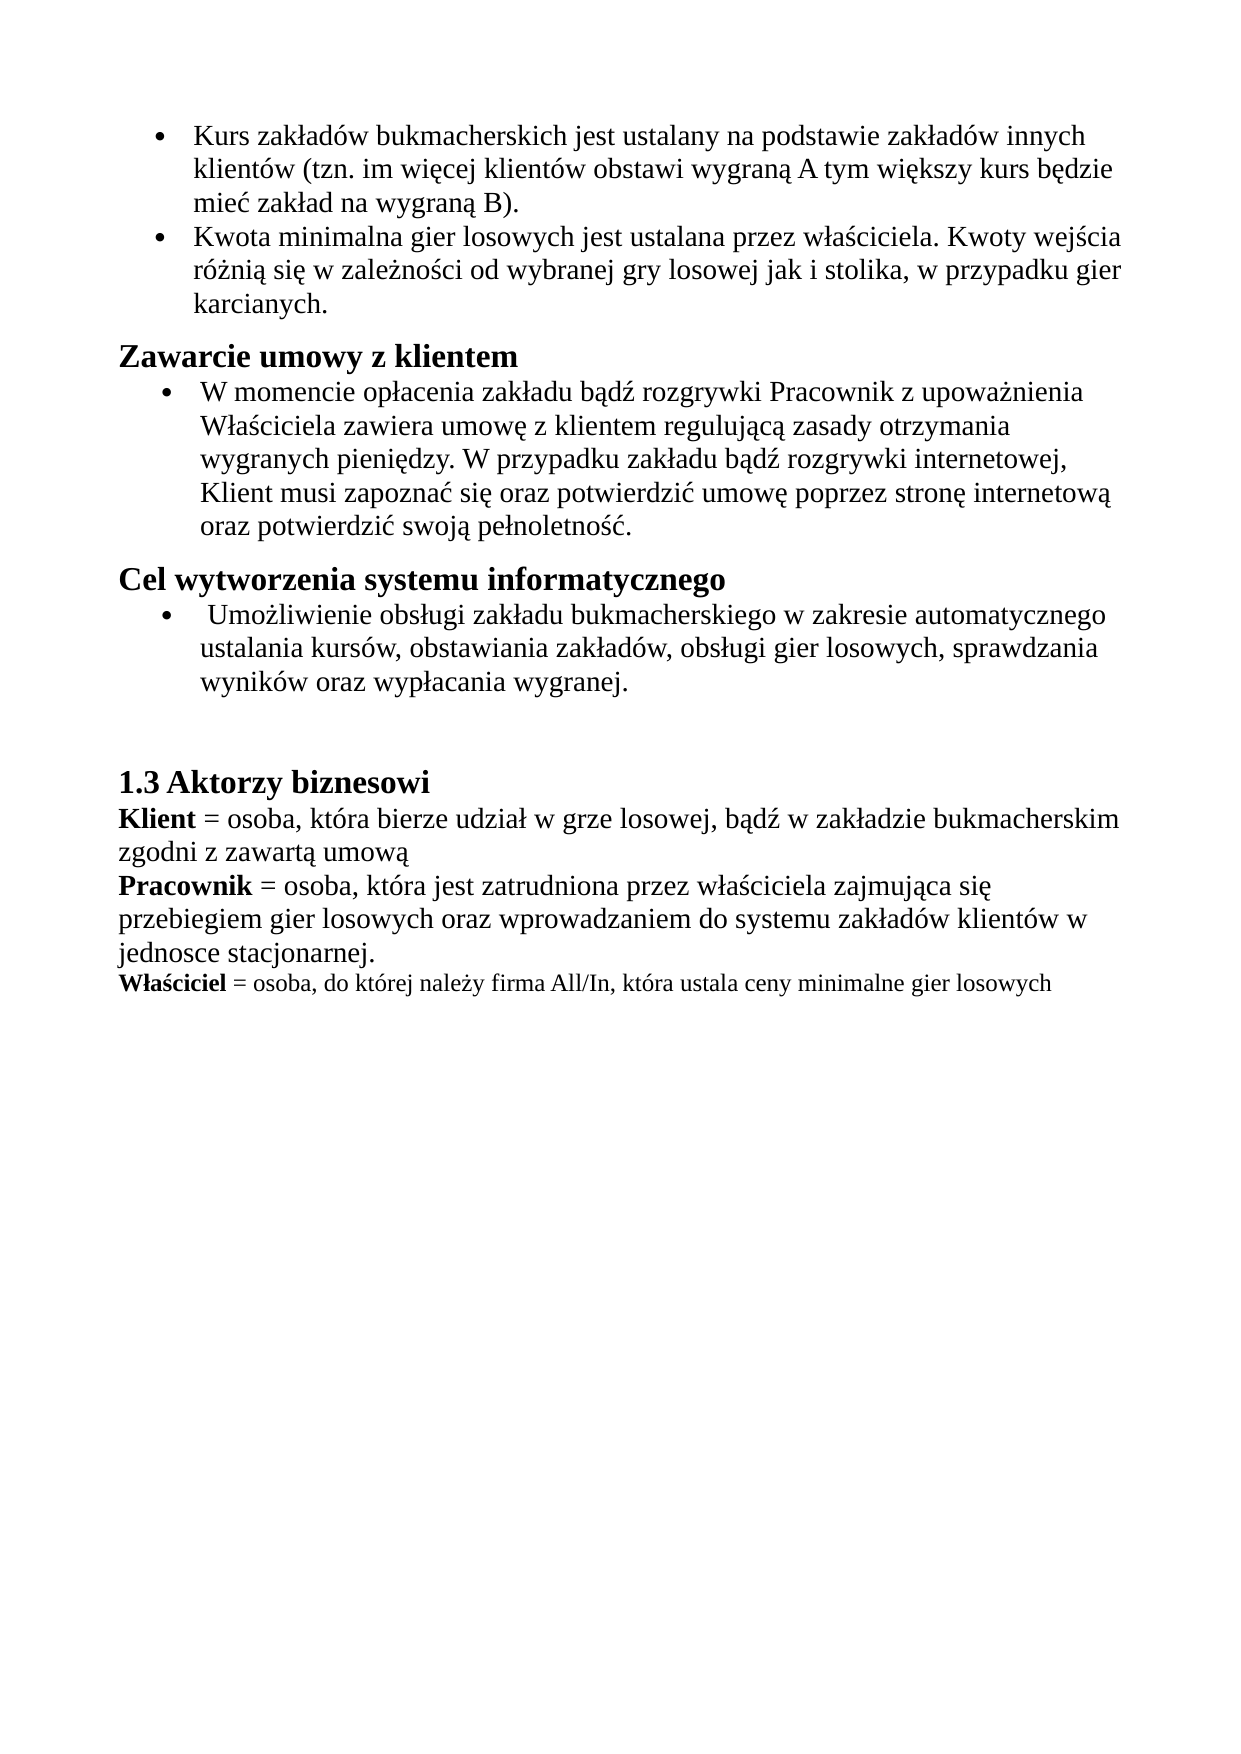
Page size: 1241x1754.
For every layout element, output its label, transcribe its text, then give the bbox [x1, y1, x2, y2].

text Cel wytworzenia systemu informatycznego [118, 559, 1122, 597]
text Właściciel = osoba, do której należy firma All/In, która ustala ceny minimalne gier losowych [118, 968, 1122, 997]
list W momencie opłacenia zakładu bądź rozgrywki Pracownik z upoważnienia Właściciela zawiera umowę z klientem regulującą zasady otrzymania wygranych pieniędzy. W przypadku zakładu bądź rozgrywki internetowej, Klient musi zapoznać się oraz potwierdzić umowę poprzez stronę internetową oraz potwierdzić swoją pełnoletność. [162, 374, 1122, 542]
text Pracownik = osoba, która jest zatrudniona przez właściciela zajmująca się przebiegiem gier losowych oraz wprowadzaniem do systemu zakładów klientów w jednosce stacjonarnej. [118, 868, 1122, 968]
subtitle 1.3 Aktorzy biznesowi [118, 762, 1122, 801]
list Umożliwienie obsługi zakładu bukmacherskiego w zakresie automatycznego ustalania kursów, obstawiania zakładów, obsługi gier losowych, sprawdzania wyników oraz wypłacania wygranej. [162, 597, 1122, 698]
text Zawarcie umowy z klientem [118, 336, 1122, 374]
list Kurs zakładów bukmacherskich jest ustalany na podstawie zakładów innych klientów (tzn. im więcej klientów obstawi wygraną A tym większy kurs będzie mieć zakład na wygraną B). [156, 118, 1122, 219]
list Kwota minimalna gier losowych jest ustalana przez właściciela. Kwoty wejścia różnią się w zależności od wybranej gry losowej jak i stolika, w przypadku gier karcianych. [156, 219, 1122, 319]
text Klient = osoba, która bierze udział w grze losowej, bądź w zakładzie bukmacherskim zgodni z zawartą umową [118, 801, 1122, 868]
